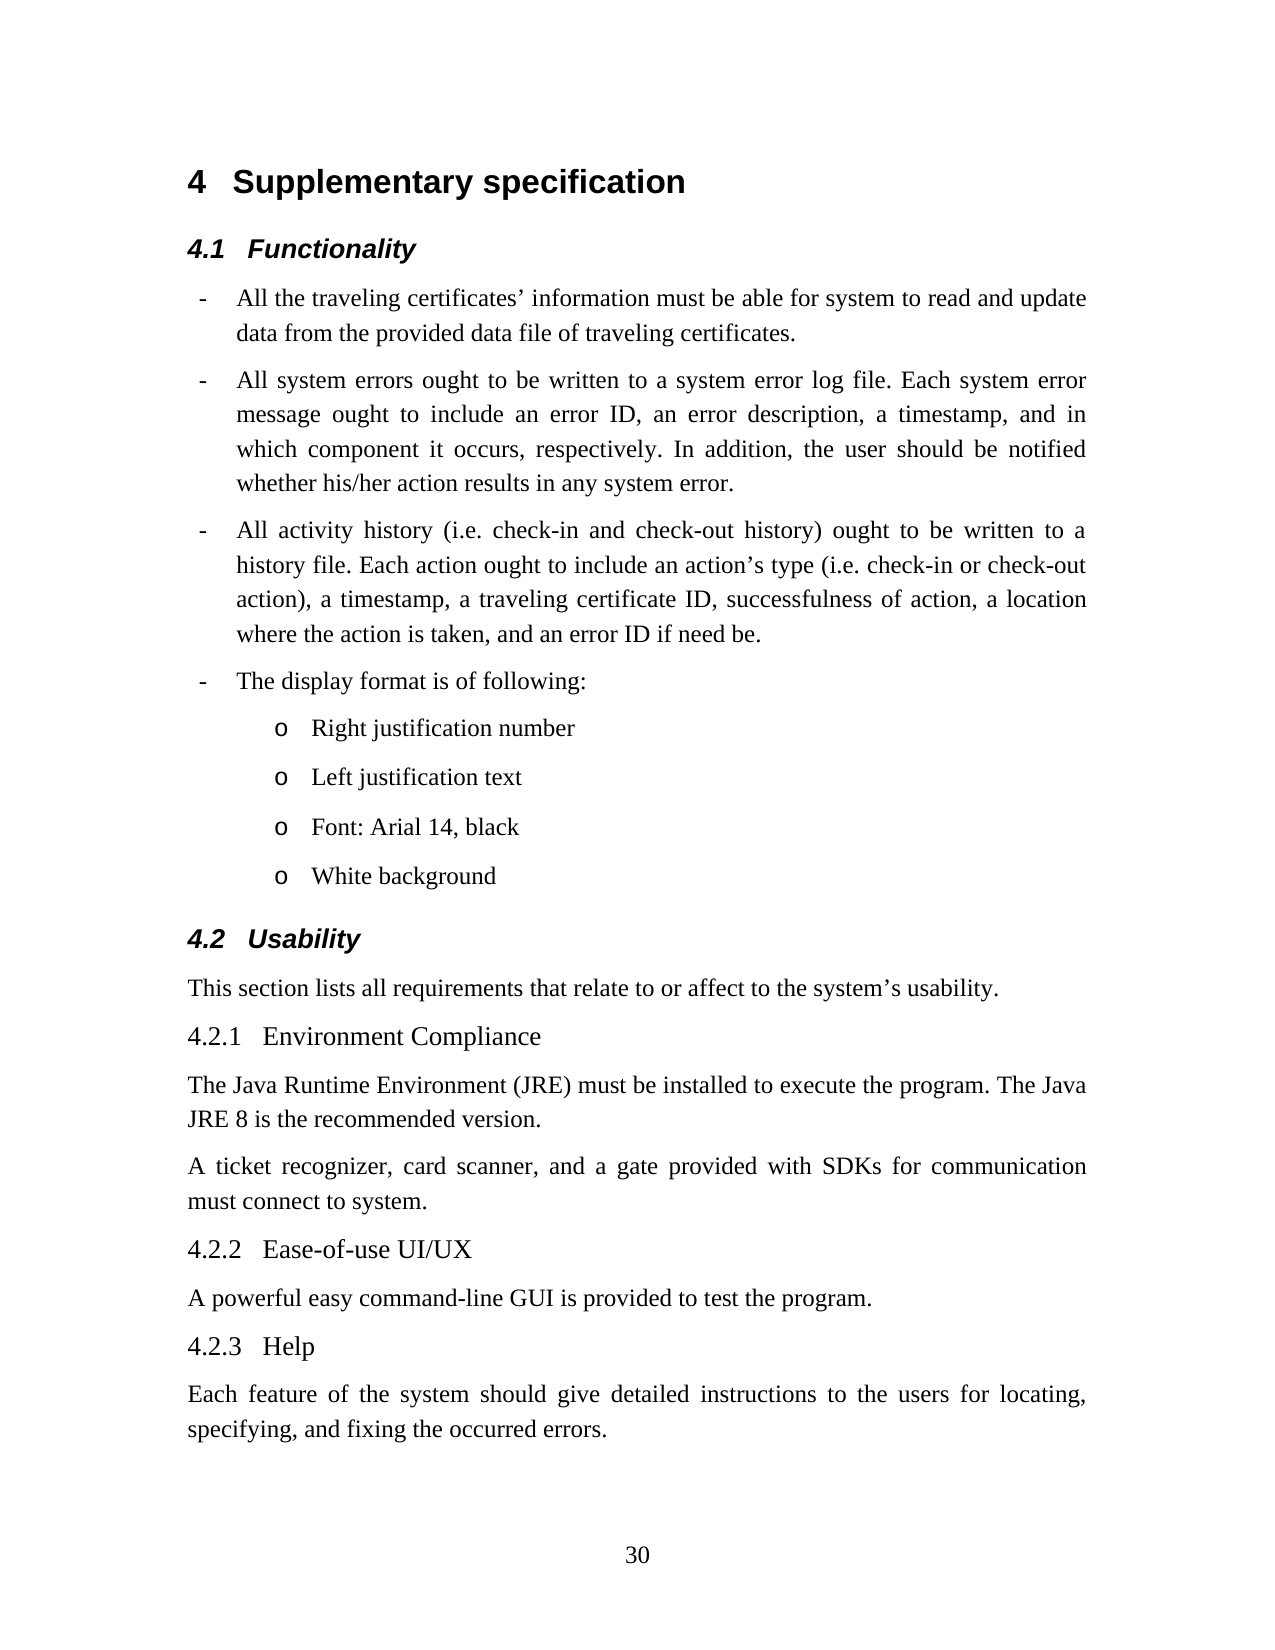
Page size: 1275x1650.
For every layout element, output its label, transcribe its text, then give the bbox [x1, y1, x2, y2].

list White background [273, 861, 1087, 892]
subtitle Ease-of-use UI/UX [187, 1233, 1087, 1264]
subtitle Usability [187, 923, 1087, 954]
list Left justification text [273, 762, 1087, 793]
text A powerful easy command-line GUI is provided to test the program. [187, 1283, 1087, 1311]
text A ticket recognizer, card scanner, and a gate provided with SDKs for communication must connect to system. [187, 1151, 1087, 1215]
list The display format is of following: [198, 666, 1087, 694]
subtitle Environment Compliance [187, 1020, 1087, 1051]
list All activity history (i.e. check-in and check-out history) ought to be written to a history file. Each action ought to include an action’s type (i.e. check-in or check-out action), a timestamp, a traveling certificate ID, successfulness of action, a location where the action is taken, and an error ID if need be. [198, 515, 1087, 648]
text This section lists all requirements that relate to or affect to the system’s usability. [187, 973, 1087, 1002]
list Font: Arial 14, black [273, 812, 1087, 843]
list All system errors ought to be written to a system error log file. Each system error message ought to include an error ID, an error description, a timestamp, and in which component it occurs, respectively. In addition, the user should be notified whether his/her action results in any system error. [198, 365, 1087, 497]
subtitle Supplementary specification [187, 162, 1087, 201]
text The Java Runtime Environment (JRE) must be installed to execute the program. The Java JRE 8 is the recommended version. [187, 1070, 1087, 1133]
subtitle Functionality [187, 233, 1087, 265]
subtitle Help [187, 1330, 1087, 1361]
list All the traveling certificates’ information must be able for system to read and update data from the provided data file of traveling certificates. [198, 283, 1087, 347]
text Each feature of the system should give detailed instructions to the users for locating, specifying, and fixing the occurred errors. [187, 1379, 1087, 1443]
list Right justification number [273, 713, 1087, 744]
